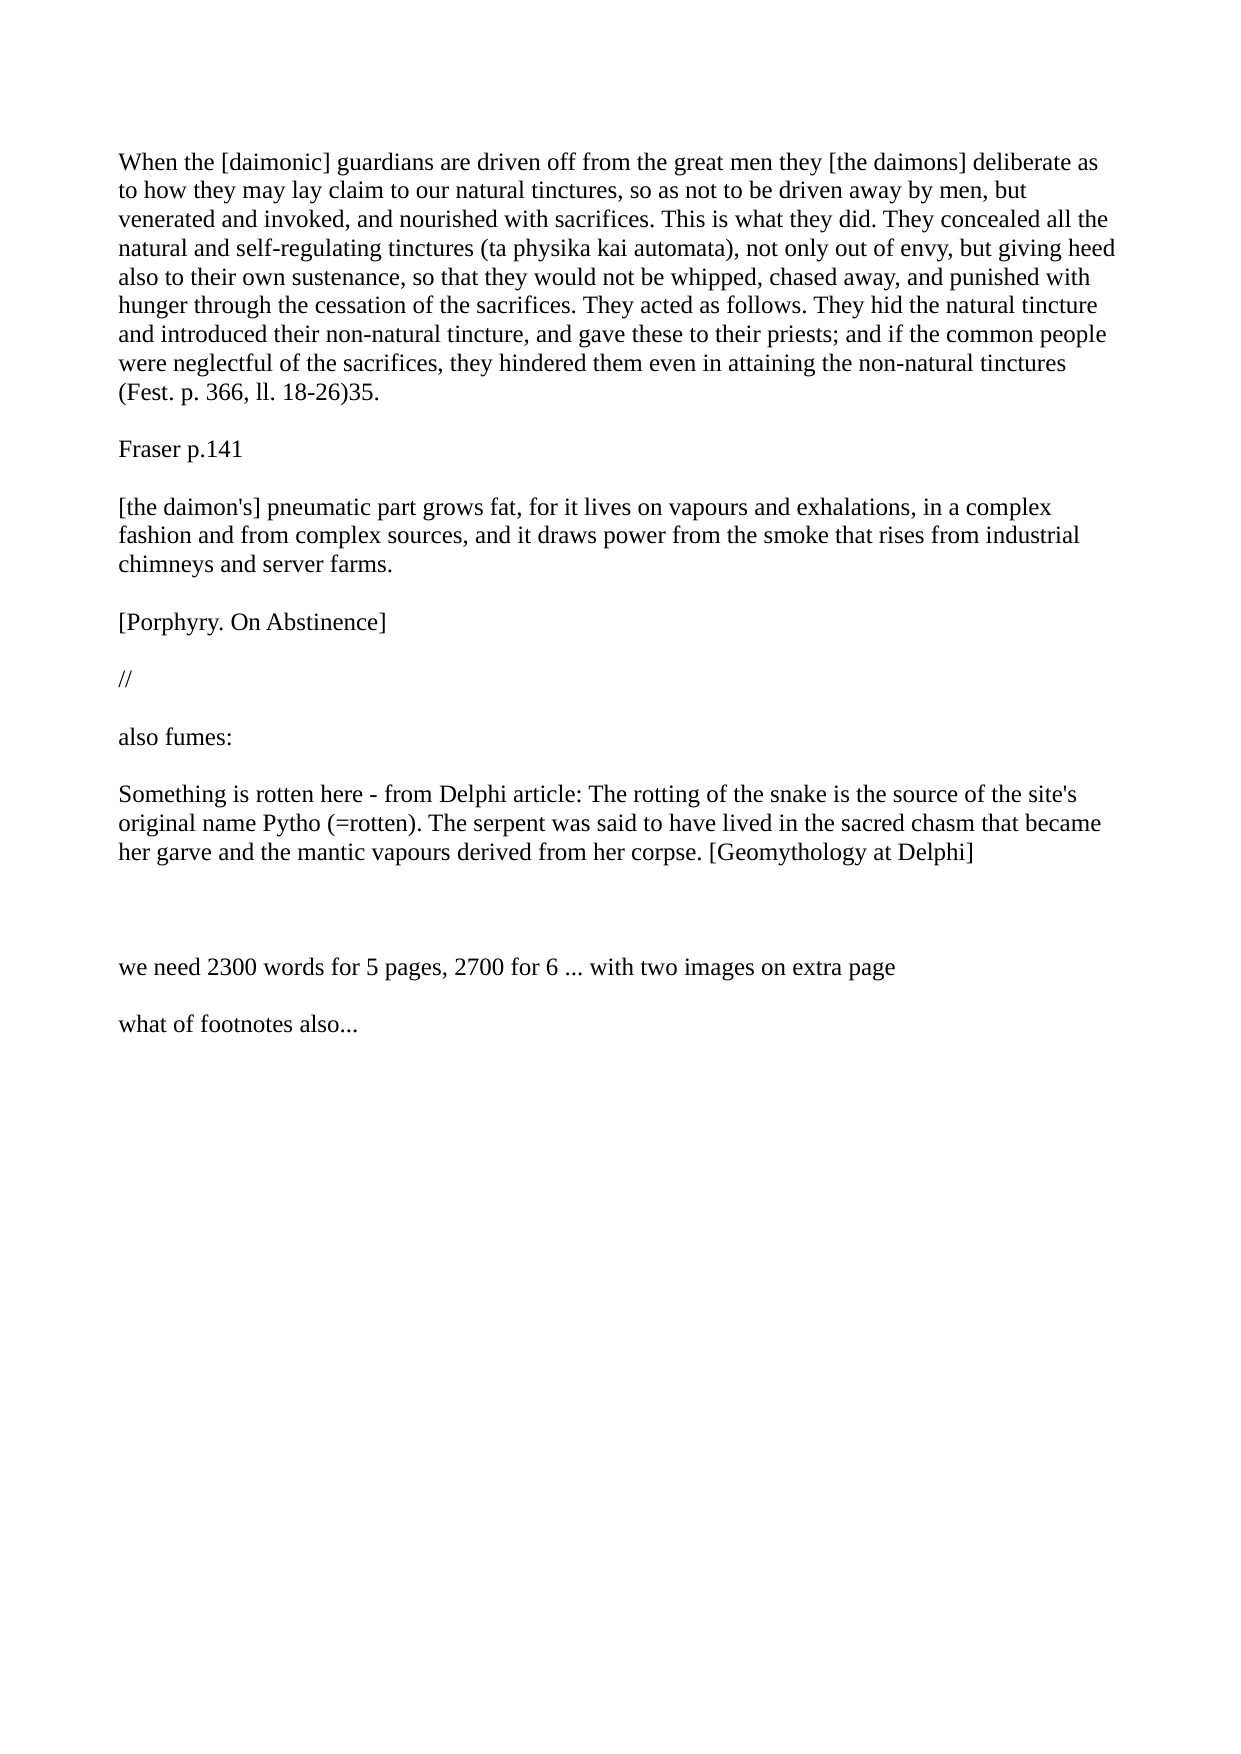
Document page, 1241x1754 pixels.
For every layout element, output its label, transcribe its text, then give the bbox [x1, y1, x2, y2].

text [the daimon's] pneumatic part grows fat, for it lives on vapours and exhalations, in a complex fashion and from complex sources, and it draws power from the smoke that rises from industrial chimneys and server farms. [118, 492, 1122, 578]
text Something is rotten here - from Delphi article: The rotting of the snake is the source of the site's original name Pytho (=rotten). The serpent was said to have lived in the sacred chasm that became her garve and the mantic vapours derived from her corpse. [Geomythology at Delphi] [118, 779, 1122, 866]
text Fraser p.141 [118, 434, 1122, 463]
text we need 2300 words for 5 pages, 2700 for 6 ... with two images on extra page [118, 952, 1122, 981]
text [Porphyry. On Abstinence] [118, 607, 1122, 636]
text what of footnotes also... [118, 1009, 1122, 1038]
text // [118, 664, 1122, 693]
text When the [daimonic] guardians are driven off from the great men they [the daimons] deliberate as to how they may lay claim to our natural tinctures, so as not to be driven away by men, but venerated and invoked, and nourished with sacrifices. This is what they did. They concealed all the natural and self-regulating tinctures (ta physika kai automata), not only out of envy, but giving heed also to their own sustenance, so that they would not be whipped, chased away, and punished with hunger through the cessation of the sacrifices. They acted as follows. They hid the natural tincture and introduced their non-natural tincture, and gave these to their priests; and if the common people were neglectful of the sacrifices, they hindered them even in attaining the non-natural tinctures (Fest. p. 366, ll. 18-26)35. [118, 147, 1122, 406]
text also fumes: [118, 722, 1122, 751]
